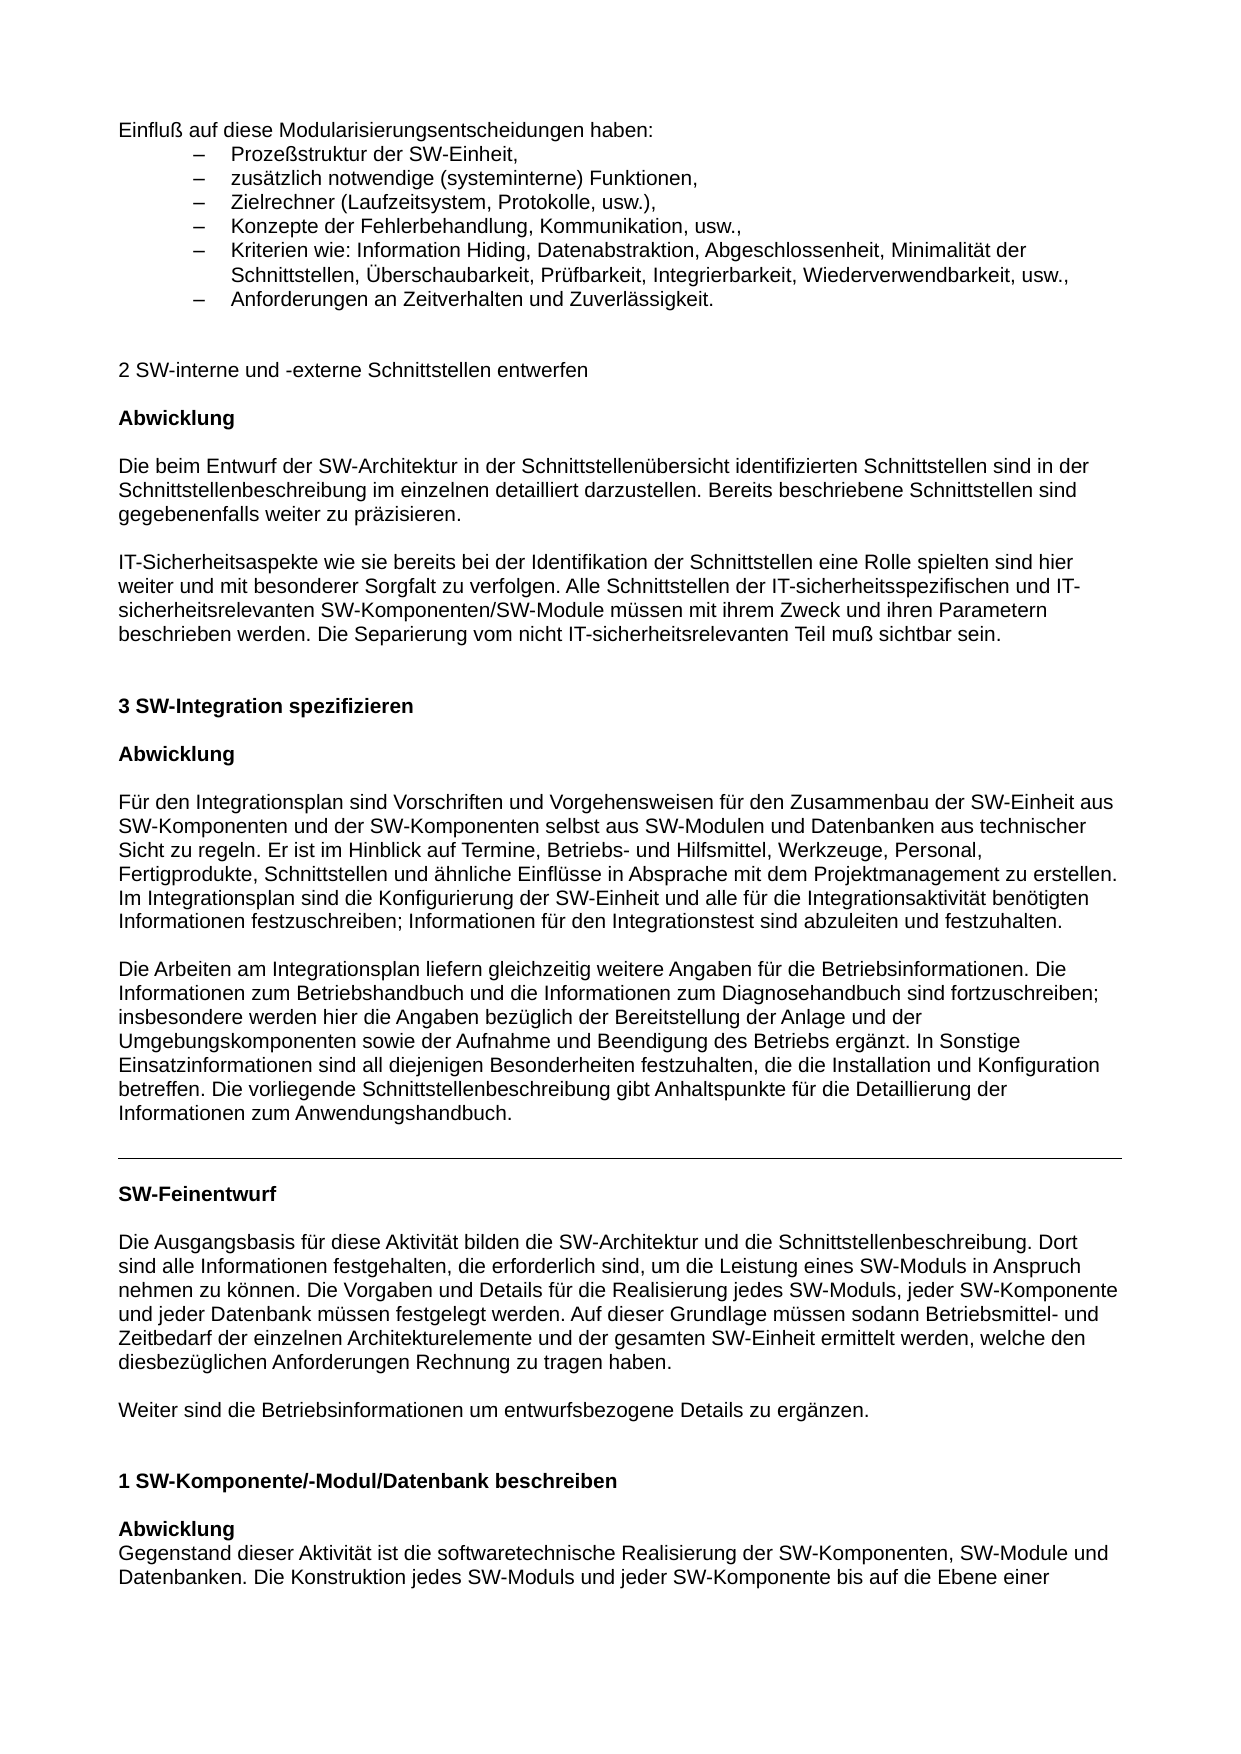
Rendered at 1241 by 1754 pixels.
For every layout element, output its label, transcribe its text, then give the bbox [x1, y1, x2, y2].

text IT-Sicherheitsaspekte wie sie bereits bei der Identifikation der Schnittstellen eine Rolle spielten sind hier weiter und mit besonderer Sorgfalt zu verfolgen. Alle Schnittstellen der IT-sicherheitsspezifischen und IT-sicherheitsrelevanten SW-Komponenten/SW-Module müssen mit ihrem Zweck und ihren Parametern beschrieben werden. Die Separierung vom nicht IT-sicherheitsrelevanten Teil muß sichtbar sein. [118, 550, 1122, 646]
list Zielrechner (Laufzeitsystem, Protokolle, usw.), [193, 190, 1122, 214]
text Abwicklung [118, 406, 1122, 430]
list zusätzlich notwendige (systeminterne) Funktionen, [193, 166, 1122, 190]
text Die Arbeiten am Integrationsplan liefern gleichzeitig weitere Angaben für die Betriebsinformationen. Die Informationen zum Betriebshandbuch und die Informationen zum Diagnosehandbuch sind fortzuschreiben; insbesondere werden hier die Angaben bezüglich der Bereitstellung der Anlage und der Umgebungskomponenten sowie der Aufnahme und Beendigung des Betriebs ergänzt. In Sonstige Einsatzinformationen sind all diejenigen Besonderheiten festzuhalten, die die Installation und Konfiguration betreffen. Die vorliegende Schnittstellenbeschreibung gibt Anhaltspunkte für die Detaillierung der Informationen zum Anwendungshandbuch. [118, 957, 1122, 1125]
list Kriterien wie: Information Hiding, Datenabstraktion, Abgeschlossenheit, Minimalität der Schnittstellen, Überschaubarkeit, Prüfbarkeit, Integrierbarkeit, Wiederverwendbarkeit, usw., [193, 238, 1122, 286]
list Prozeßstruktur der SW-Einheit, [193, 142, 1122, 166]
text Weiter sind die Betriebsinformationen um entwurfsbezogene Details zu ergänzen. [118, 1397, 1122, 1421]
text 3 SW-Integration spezifizieren [118, 694, 1122, 718]
text Die beim Entwurf der SW-Architektur in der Schnittstellenübersicht identifizierten Schnittstellen sind in der Schnittstellenbeschreibung im einzelnen detailliert darzustellen. Bereits beschriebene Schnittstellen sind gegebenenfalls weiter zu präzisieren. [118, 454, 1122, 526]
text SW-Feinentwurf [118, 1182, 1122, 1206]
text Abwicklung [118, 742, 1122, 766]
list Anforderungen an Zeitverhalten und Zuverlässigkeit. [193, 286, 1122, 310]
text Die Ausgangsbasis für diese Aktivität bilden die SW-Architektur und die Schnittstellenbeschreibung. Dort sind alle Informationen festgehalten, die erforderlich sind, um die Leistung eines SW-Moduls in Anspruch nehmen zu können. Die Vorgaben und Details für die Realisierung jedes SW-Moduls, jeder SW-Komponente und jeder Datenbank müssen festgelegt werden. Auf dieser Grundlage müssen sodann Betriebsmittel- und Zeitbedarf der einzelnen Architekturelemente und der gesamten SW-Einheit ermittelt werden, welche den diesbezüglichen Anforderungen Rechnung zu tragen haben. [118, 1230, 1122, 1373]
text Für den Integrationsplan sind Vorschriften und Vorgehensweisen für den Zusammenbau der SW-Einheit aus SW-Komponenten und der SW-Komponenten selbst aus SW-Modulen und Datenbanken aus technischer Sicht zu regeln. Er ist im Hinblick auf Termine, Betriebs- und Hilfsmittel, Werkzeuge, Personal, Fertigprodukte, Schnittstellen und ähnliche Einflüsse in Absprache mit dem Projektmanagement zu erstellen. Im Integrationsplan sind die Konfigurierung der SW-Einheit und alle für die Integrationsaktivität benötigten Informationen festzuschreiben; Informationen für den Integrationstest sind abzuleiten und festzuhalten. [118, 789, 1122, 933]
list Konzepte der Fehlerbehandlung, Kommunikation, usw., [193, 214, 1122, 238]
text Gegenstand dieser Aktivität ist die softwaretechnische Realisierung der SW-Komponenten, SW-Module und Datenbanken. Die Konstruktion jedes SW-Moduls und jeder SW-Komponente bis auf die Ebene einer [118, 1541, 1122, 1589]
text Abwicklung [118, 1517, 1122, 1541]
text 2 SW-interne und -externe Schnittstellen entwerfen [118, 358, 1122, 382]
text 1 SW-Komponente/-Modul/Datenbank beschreiben [118, 1469, 1122, 1493]
text Einfluß auf diese Modularisierungsentscheidungen haben: [118, 118, 1122, 142]
